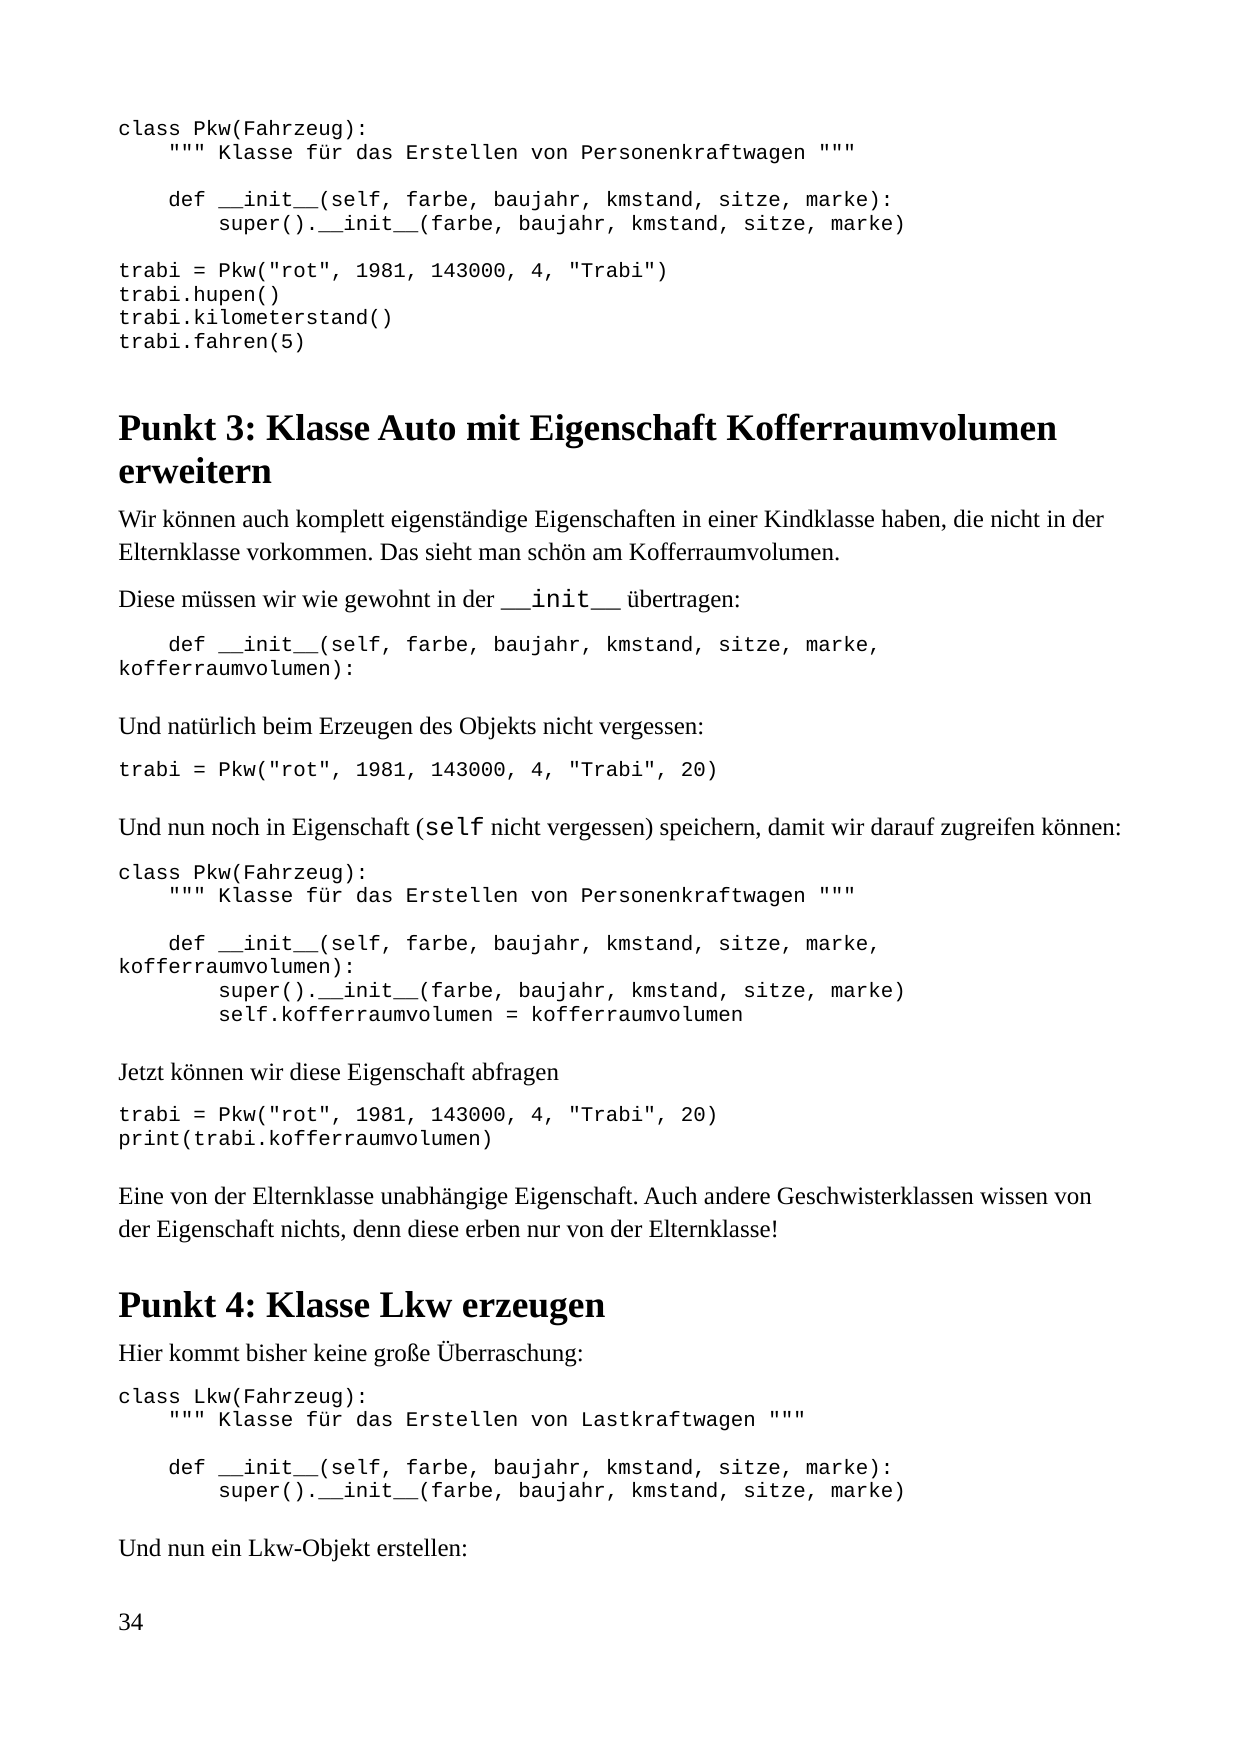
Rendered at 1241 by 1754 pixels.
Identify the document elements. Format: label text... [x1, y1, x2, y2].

text super().__init__(farbe, baujahr, kmstand, sitze, marke) [118, 213, 1122, 236]
text Und nun noch in Eigenschaft (self nicht vergessen) speichern, damit wir darauf zugreifen können: [118, 812, 1122, 843]
text super().__init__(farbe, baujahr, kmstand, sitze, marke) [118, 980, 1122, 1004]
text print(trabi.kofferraumvolumen) [118, 1128, 1122, 1152]
text Diese müssen wir wie gewohnt in der __init__ übertragen: [118, 584, 1122, 615]
text trabi.fahren(5) [118, 331, 1122, 354]
subtitle Punkt 3: Klasse Auto mit Eigenschaft Kofferraumvolumen erweitern [118, 405, 1122, 491]
text super().__init__(farbe, baujahr, kmstand, sitze, marke) [118, 1480, 1122, 1504]
text trabi = Pkw("rot", 1981, 143000, 4, "Trabi", 20) [118, 759, 1122, 782]
text def __init__(self, farbe, baujahr, kmstand, sitze, marke): [118, 1457, 1122, 1480]
text def __init__(self, farbe, baujahr, kmstand, sitze, marke, kofferraumvolumen): [118, 933, 1122, 980]
text trabi.kilometerstand() [118, 307, 1122, 331]
text self.kofferraumvolumen = kofferraumvolumen [118, 1004, 1122, 1027]
text def __init__(self, farbe, baujahr, kmstand, sitze, marke, kofferraumvolumen): [118, 634, 1122, 682]
text """ Klasse für das Erstellen von Personenkraftwagen """ [118, 142, 1122, 165]
text def __init__(self, farbe, baujahr, kmstand, sitze, marke): [118, 189, 1122, 213]
text Eine von der Elternklasse unabhängige Eigenschaft. Auch andere Geschwisterklassen wissen von der Eigenschaft nichts, denn diese erben nur von der Elternklasse! [118, 1181, 1122, 1243]
text Und natürlich beim Erzeugen des Objekts nicht vergessen: [118, 711, 1122, 740]
text Und nun ein Lkw-Objekt erstellen: [118, 1533, 1122, 1562]
text trabi = Pkw("rot", 1981, 143000, 4, "Trabi", 20) [118, 1104, 1122, 1128]
text """ Klasse für das Erstellen von Lastkraftwagen """ [118, 1409, 1122, 1433]
text """ Klasse für das Erstellen von Personenkraftwagen """ [118, 885, 1122, 909]
text trabi.hupen() [118, 284, 1122, 307]
text Wir können auch komplett eigenständige Eigenschaften in einer Kindklasse haben, die nicht in der Elternklasse vorkommen. Das sieht man schön am Kofferraumvolumen. [118, 504, 1122, 565]
text trabi = Pkw("rot", 1981, 143000, 4, "Trabi") [118, 260, 1122, 284]
text class Pkw(Fahrzeug): [118, 862, 1122, 885]
text Hier kommt bisher keine große Überraschung: [118, 1338, 1122, 1367]
text class Pkw(Fahrzeug): [118, 118, 1122, 142]
subtitle Punkt 4: Klasse Lkw erzeugen [118, 1283, 1122, 1326]
text Jetzt können wir diese Eigenschaft abfragen [118, 1057, 1122, 1086]
text class Lkw(Fahrzeug): [118, 1386, 1122, 1409]
